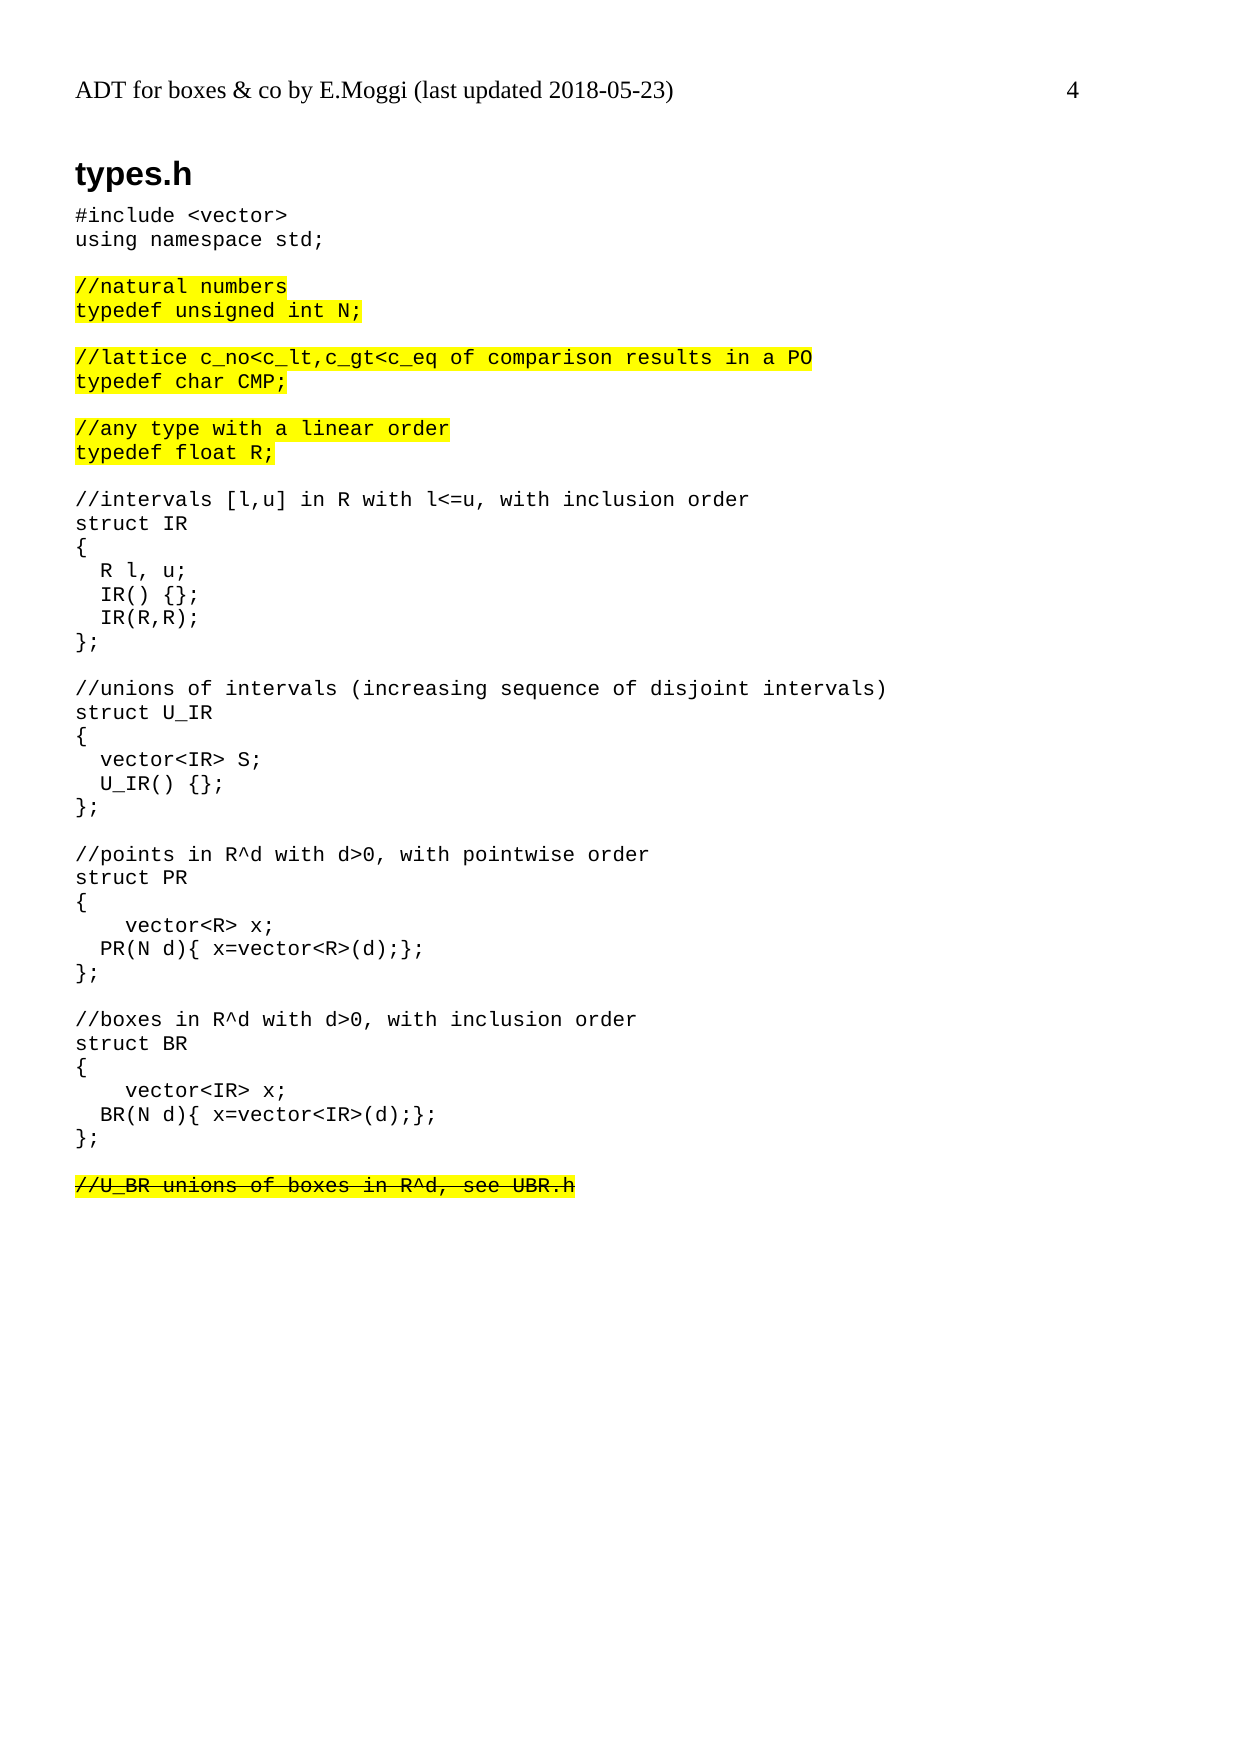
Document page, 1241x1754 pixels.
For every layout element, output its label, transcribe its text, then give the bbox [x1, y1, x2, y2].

text vector<IR> S; [75, 749, 1166, 773]
text //boxes in R^d with d>0, with inclusion order [75, 1009, 1166, 1033]
text struct PR [75, 867, 1166, 891]
text //points in R^d with d>0, with pointwise order [75, 844, 1166, 867]
text //any type with a linear order [75, 418, 1166, 442]
text #include <vector> [75, 205, 1166, 229]
text //U_BR unions of boxes in R^d, see UBR.h [75, 1175, 1166, 1198]
text typedef unsigned int N; [75, 300, 1166, 323]
text { [75, 536, 1166, 560]
text typedef char CMP; [75, 371, 1166, 394]
text struct U_IR [75, 702, 1166, 725]
text IR(R,R); [75, 607, 1166, 631]
text struct IR [75, 513, 1166, 536]
text }; [75, 796, 1166, 820]
text //intervals [l,u] in R with l<=u, with inclusion order [75, 489, 1166, 513]
text { [75, 725, 1166, 749]
text U_IR() {}; [75, 773, 1166, 796]
text R l, u; [75, 560, 1166, 583]
text typedef float R; [75, 442, 1166, 465]
text //unions of intervals (increasing sequence of disjoint intervals) [75, 678, 1166, 702]
text }; [75, 631, 1166, 654]
text struct BR [75, 1033, 1166, 1056]
text IR() {}; [75, 583, 1166, 607]
text //natural numbers [75, 276, 1166, 300]
text BR(N d){ x=vector<IR>(d);}; [75, 1104, 1166, 1127]
subtitle types.h [75, 154, 1166, 193]
text //lattice c_no<c_lt,c_gt<c_eq of comparison results in a PO [75, 347, 1166, 371]
text }; [75, 1127, 1166, 1151]
text vector<IR> x; [75, 1080, 1166, 1104]
text { [75, 891, 1166, 914]
text using namespace std; [75, 229, 1166, 252]
text { [75, 1056, 1166, 1080]
text PR(N d){ x=vector<R>(d);}; [75, 938, 1166, 962]
text }; [75, 962, 1166, 986]
text vector<R> x; [75, 914, 1166, 938]
